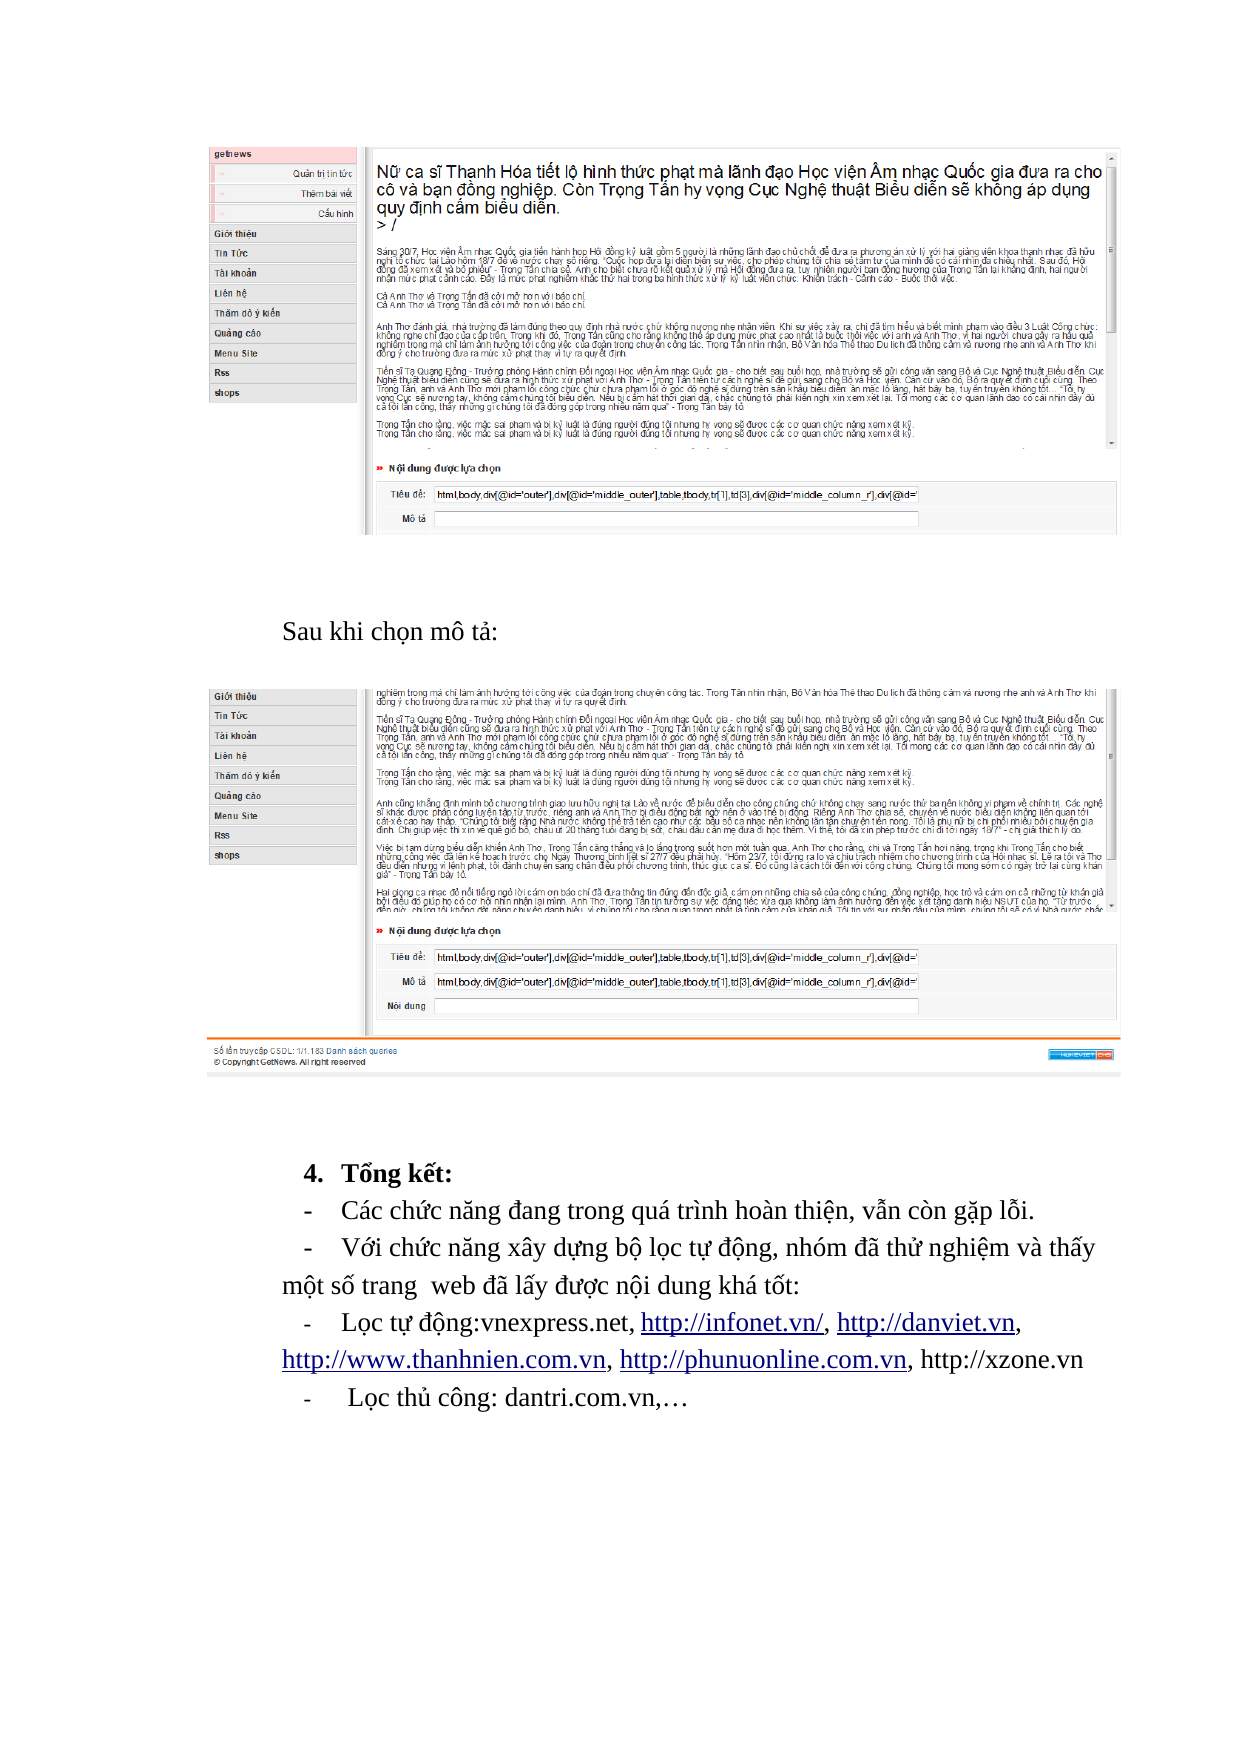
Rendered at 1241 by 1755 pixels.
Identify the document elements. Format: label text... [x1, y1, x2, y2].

text Sau khi chọn mô tả: [207, 615, 1122, 646]
list Các chức năng đang trong quá trình hoàn thiện, vẫn còn gặp lỗi. [244, 1194, 1122, 1225]
subtitle Tổng kết: [244, 1157, 1122, 1188]
list Với chức năng xây dựng bộ lọc tự động, nhóm đã thử nghiệm và thấy một số trang web đã lấy được nội dung khá tốt: [244, 1231, 1122, 1300]
list Lọc thủ công: dantri.com.vn,… [244, 1381, 1122, 1412]
list Lọc tự động:vnexpress.net, http://infonet.vn/, http://danviet.vn, http://www.thanhnien.com.vn, http://phunuonline.com.vn, http://xzone.vn [244, 1306, 1122, 1374]
